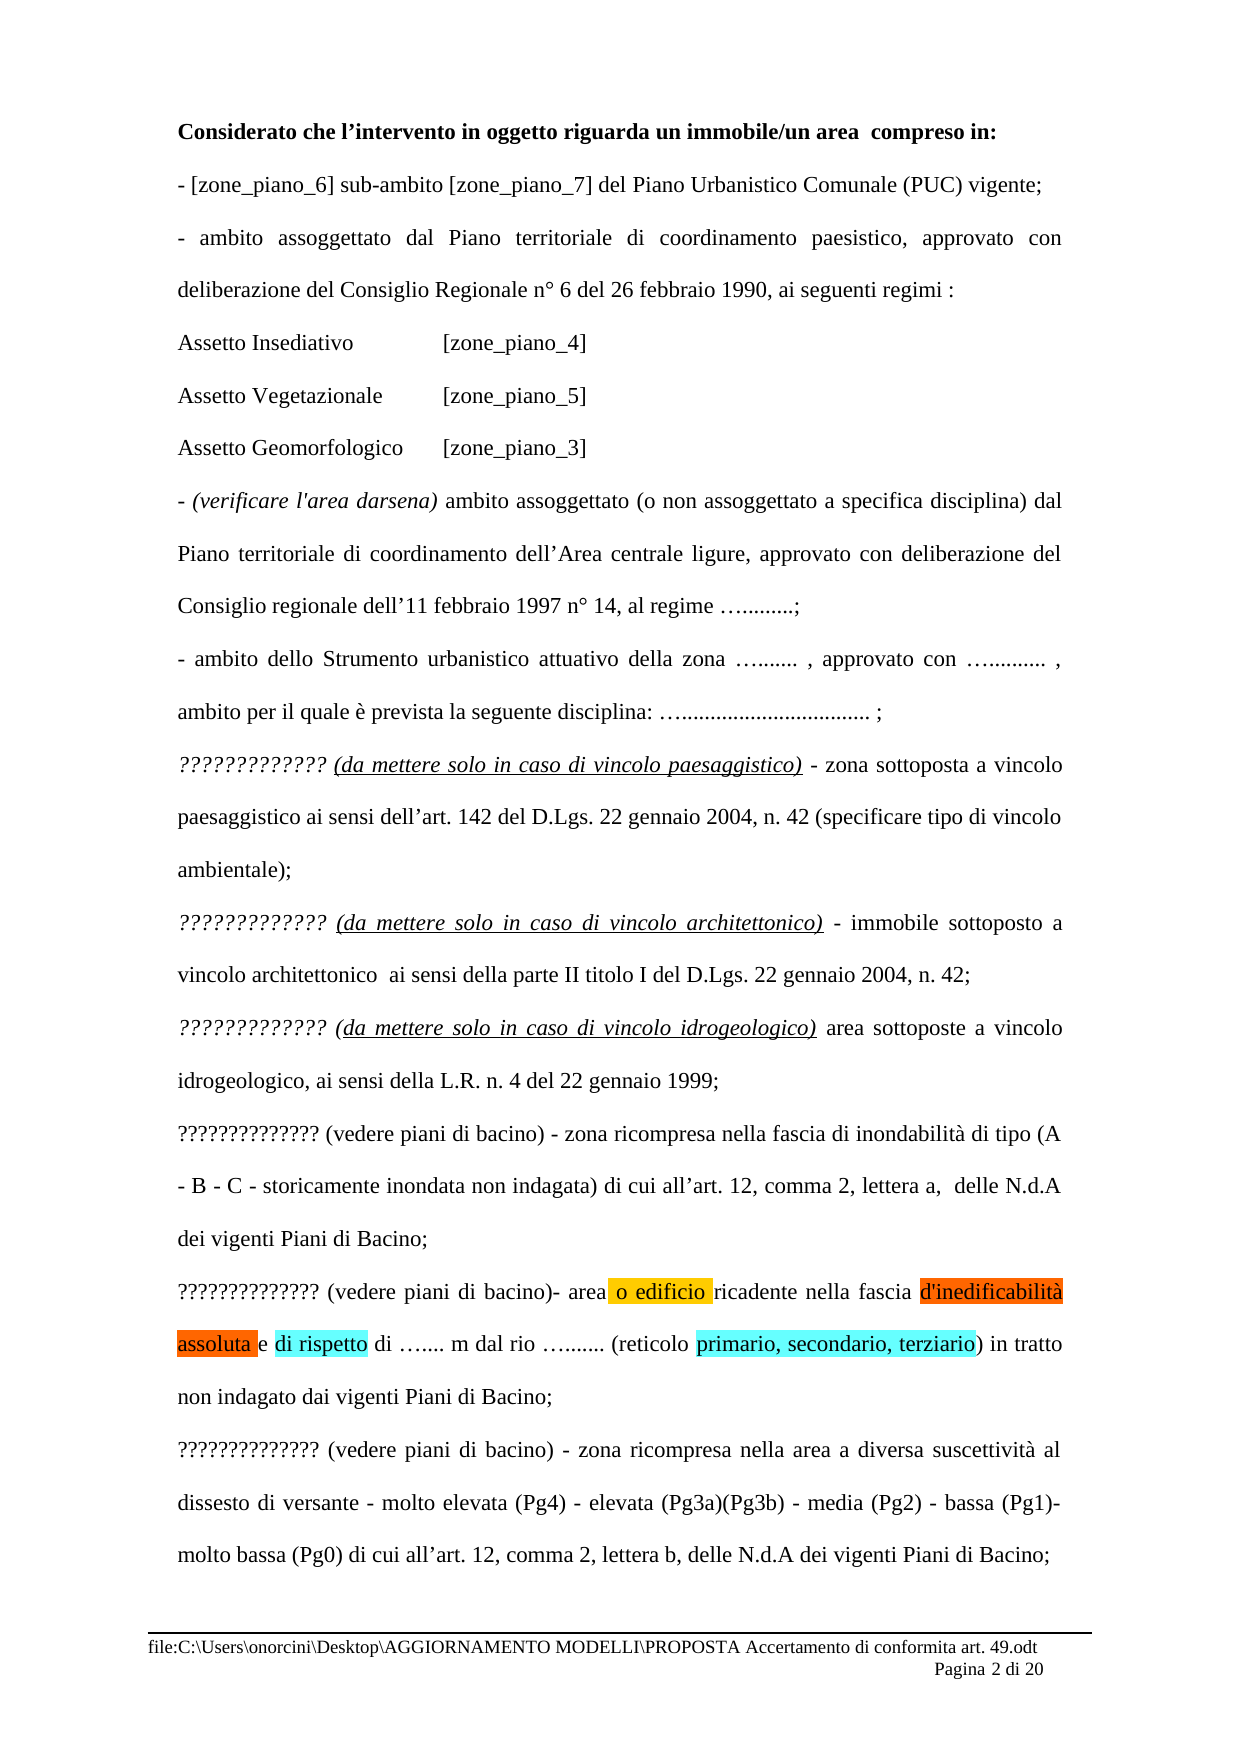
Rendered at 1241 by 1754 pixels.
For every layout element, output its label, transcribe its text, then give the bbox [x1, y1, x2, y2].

text ????????????? (da mettere solo in caso di vincolo idrogeologico) area sottoposte a vincolo idrogeologico, ai sensi della L.R. n. 4 del 22 gennaio 1999; [177, 1014, 1063, 1093]
text ?????????????? (vedere piani di bacino) - zona ricompresa nella fascia di inondabilità di tipo (A - B - C - storicamente inondata non indagata) di cui all’art. 12, comma 2, lettera a, delle N.d.A dei vigenti Piani di Bacino; [177, 1119, 1063, 1251]
text Considerato che l’intervento in oggetto riguarda un immobile/un area compreso in: [177, 118, 1063, 144]
text - ambito assoggettato dal Piano territoriale di coordinamento paesistico, approvato con deliberazione del Consiglio Regionale n° 6 del 26 febbraio 1990, ai seguenti regimi : [177, 223, 1063, 303]
text ????????????? (da mettere solo in caso di vincolo architettonico) - immobile sottoposto a vincolo architettonico ai sensi della parte II titolo I del D.Lgs. 22 gennaio 2004, n. 42; [177, 909, 1063, 988]
text Assetto Vegetazionale [zone_piano_5] [177, 382, 1063, 408]
text - ambito dello Strumento urbanistico attuativo della zona …....... , approvato con ….......... , ambito per il quale è prevista la seguente disciplina: …................................. ; [177, 645, 1063, 724]
text - (verificare l'area darsena) ambito assoggettato (o non assoggettato a specifica disciplina) dal Piano territoriale di coordinamento dell’Area centrale ligure, approvato con deliberazione del Consiglio regionale dell’11 febbraio 1997 n° 14, al regime ….........; [177, 487, 1063, 619]
text ?????????????? (vedere piani di bacino) - zona ricompresa nella area a diversa suscettività al dissesto di versante - molto elevata (Pg4) - elevata (Pg3a)(Pg3b) - media (Pg2) - bassa (Pg1)- molto bassa (Pg0) di cui all’art. 12, comma 2, lettera b, delle N.d.A dei vigenti Piani di Bacino; [177, 1436, 1063, 1568]
text Assetto Insediativo [zone_piano_4] [177, 329, 1063, 355]
text ????????????? (da mettere solo in caso di vincolo paesaggistico) - zona sottoposta a vincolo paesaggistico ai sensi dell’art. 142 del D.Lgs. 22 gennaio 2004, n. 42 (specificare tipo di vincolo ambientale); [177, 751, 1063, 882]
text ?????????????? (vedere piani di bacino)- area o edificio ricadente nella fascia d'inedificabilità assoluta e di rispetto di ….... m dal rio …....... (reticolo primario, secondario, terziario) in tratto non indagato dai vigenti Piani di Bacino; [177, 1278, 1063, 1409]
text Assetto Geomorfologico [zone_piano_3] [177, 434, 1063, 461]
text - [zone_piano_6] sub-ambito [zone_piano_7] del Piano Urbanistico Comunale (PUC) vigente; [177, 171, 1063, 197]
